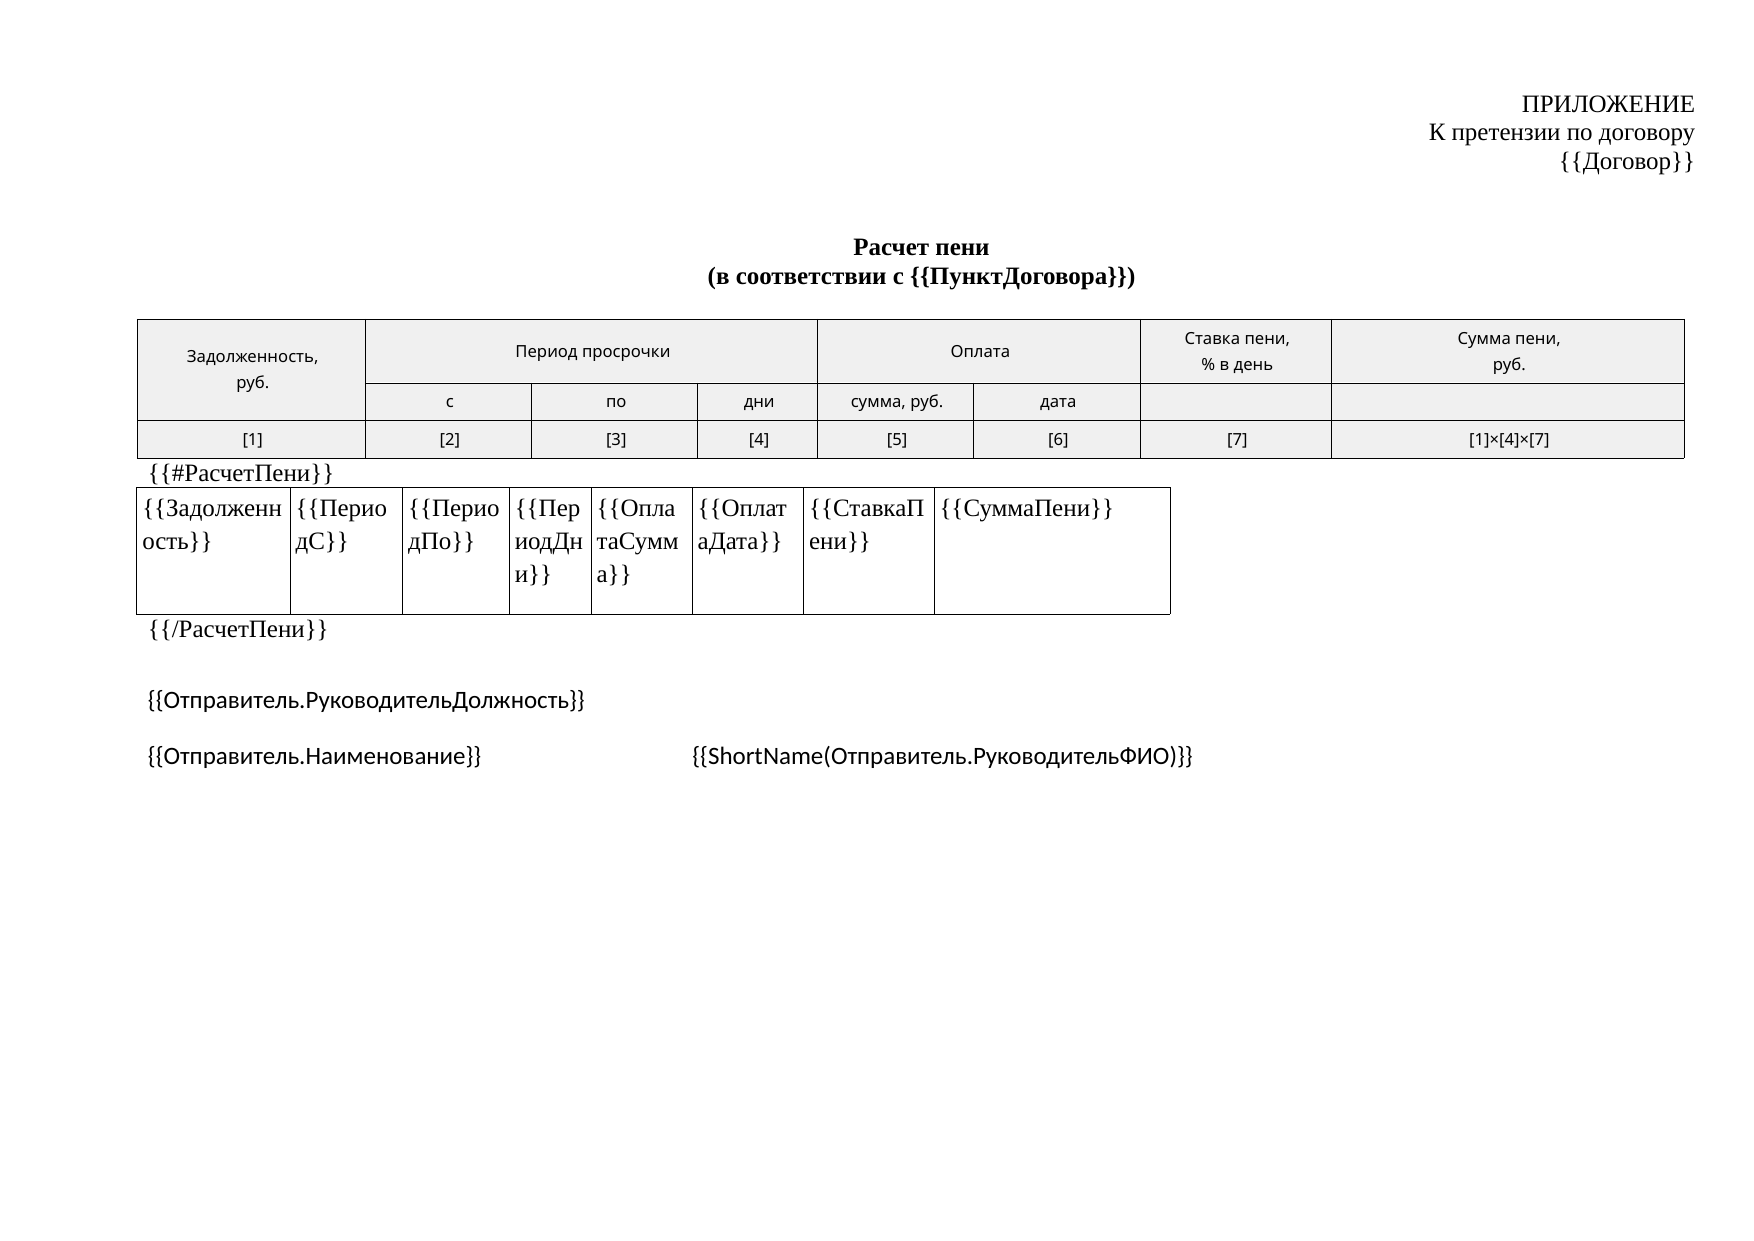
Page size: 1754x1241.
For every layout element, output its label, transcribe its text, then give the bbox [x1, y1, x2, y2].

table_cell сумма, руб. [818, 384, 973, 420]
table_cell [1] [138, 421, 365, 458]
table_header {{ОплатаДата}} [693, 488, 803, 614]
text {{Договор}} [148, 146, 1695, 175]
table_header Оплата [818, 320, 1140, 382]
table_header {{ОплатаСумма}} [592, 488, 692, 614]
table_cell [7] [1141, 421, 1331, 458]
table_header {{ПериодДни}} [510, 488, 591, 614]
table_cell [2] [366, 421, 531, 458]
table_header {{ПериодПо}} [403, 488, 509, 614]
table_header {{ПериодС}} [291, 488, 402, 614]
table_header {{СуммаПени}} [935, 488, 1170, 614]
table_header Период просрочки [366, 320, 817, 382]
table_cell [3] [532, 421, 697, 458]
table_header {{Задолженность}} [137, 488, 290, 614]
table_header {{СтавкаПени}} [804, 488, 934, 614]
table_cell [1141, 384, 1331, 420]
table_cell дата [974, 384, 1140, 420]
table_cell дни [698, 384, 817, 420]
table_cell [1]×[4]×[7] [1332, 421, 1684, 458]
table_cell c [366, 384, 531, 420]
table_cell [4] [698, 421, 817, 458]
table_header Ставка пени, % в день [1141, 320, 1331, 382]
table_header Сумма пени, руб. [1332, 320, 1684, 382]
text Расчет пени [148, 232, 1695, 261]
text {{/РасчетПени}} [148, 614, 1695, 643]
table_cell [1332, 384, 1684, 420]
table_cell по [532, 384, 697, 420]
text ПРИЛОЖЕНИЕ [148, 89, 1695, 117]
text (в соответствии с {{ПунктДоговора}}) [148, 261, 1695, 290]
text {{Отправитель.РуководительДолжность}} [148, 684, 1695, 715]
table_cell [6] [974, 421, 1140, 458]
text {{Отправитель.Наименование}} {{ShortName(Отправитель.РуководительФИО)}} [148, 740, 1695, 771]
text {{#РасчетПени}} [148, 458, 1695, 487]
table_header Задолженность, руб. [138, 320, 365, 420]
text К претензии по договору [148, 117, 1695, 146]
table_cell [5] [818, 421, 973, 458]
